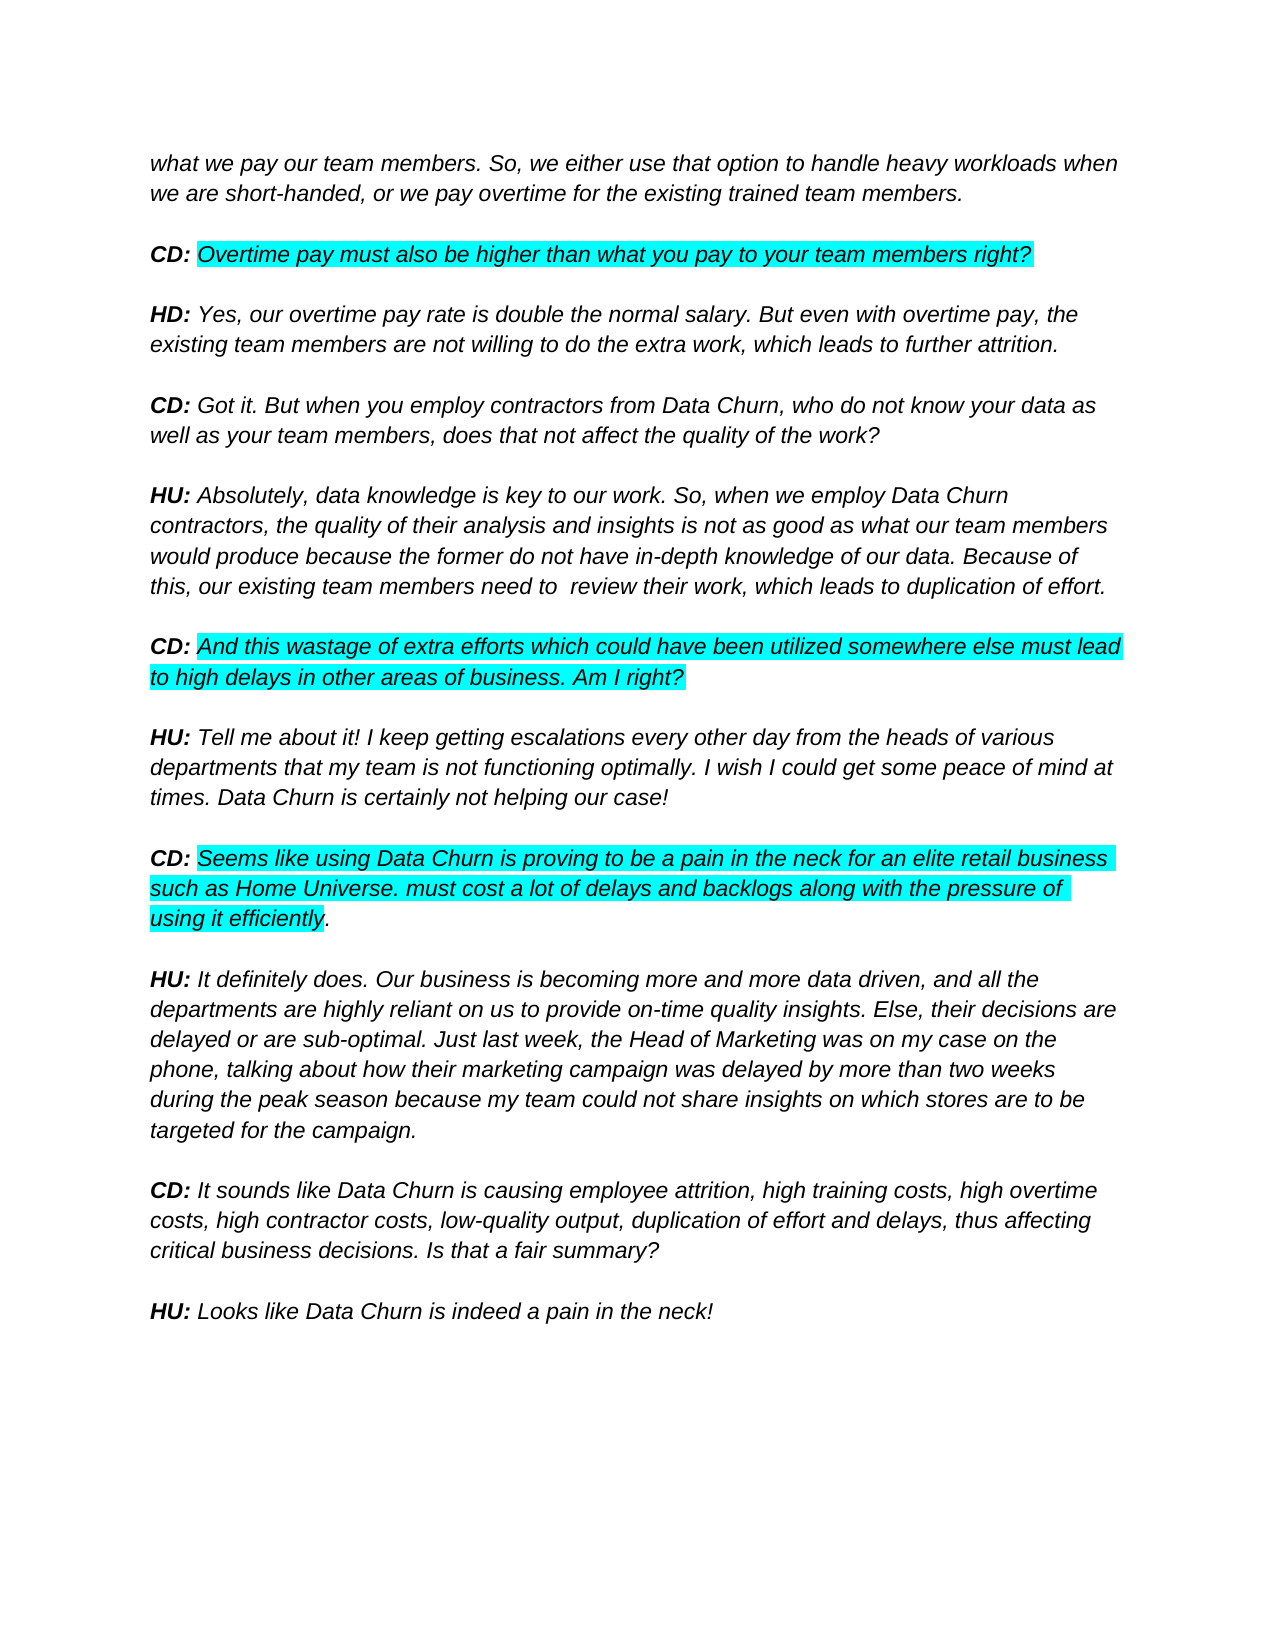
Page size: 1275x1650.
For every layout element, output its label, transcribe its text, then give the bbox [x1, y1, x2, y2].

text CD: Got it. But when you employ contractors from Data Churn, who do not know your data as well as your team members, does that not affect the quality of the work? [150, 392, 1125, 448]
text HU: Looks like Data Churn is indeed a pain in the neck! [150, 1298, 1125, 1324]
text CD: Seems like using Data Churn is proving to be a pain in the neck for an elite retail business such as Home Universe. must cost a lot of delays and backlogs along with the pressure of using it efficiently. [150, 845, 1125, 932]
text CD: It sounds like Data Churn is causing employee attrition, high training costs, high overtime costs, high contractor costs, low-quality output, duplication of effort and delays, thus affecting critical business decisions. Is that a fair summary? [150, 1177, 1125, 1264]
text CD: And this wastage of extra efforts which could have been utilized somewhere else must lead to high delays in other areas of business. Am I right? [150, 633, 1125, 690]
text HU: Absolutely, data knowledge is key to our work. So, when we employ Data Churn contractors, the quality of their analysis and insights is not as good as what our team members would produce because the former do not have in-depth knowledge of our data. Because of this, our existing team members need to review their work, which leads to duplication of effort. [150, 482, 1125, 599]
text CD: Overtime pay must also be higher than what you pay to your team members right? [150, 241, 1125, 267]
text what we pay our team members. So, we either use that option to handle heavy workloads when we are short-handed, or we pay overtime for the existing trained team members. [150, 150, 1125, 207]
text HU: It definitely does. Our business is becoming more and more data driven, and all the departments are highly reliant on us to provide on-time quality insights. Else, their decisions are delayed or are sub-optimal. Just last week, the Head of Marketing was on my case on the phone, talking about how their marketing campaign was delayed by more than two weeks during the peak season because my team could not share insights on which stores are to be targeted for the campaign. [150, 966, 1125, 1143]
text HD: Yes, our overtime pay rate is double the normal salary. But even with overtime pay, the existing team members are not willing to do the extra work, which leads to further attrition. [150, 301, 1125, 358]
text HU: Tell me about it! I keep getting escalations every other day from the heads of various departments that my team is not functioning optimally. I wish I could get some peace of mind at times. Data Churn is certainly not helping our case! [150, 724, 1125, 811]
